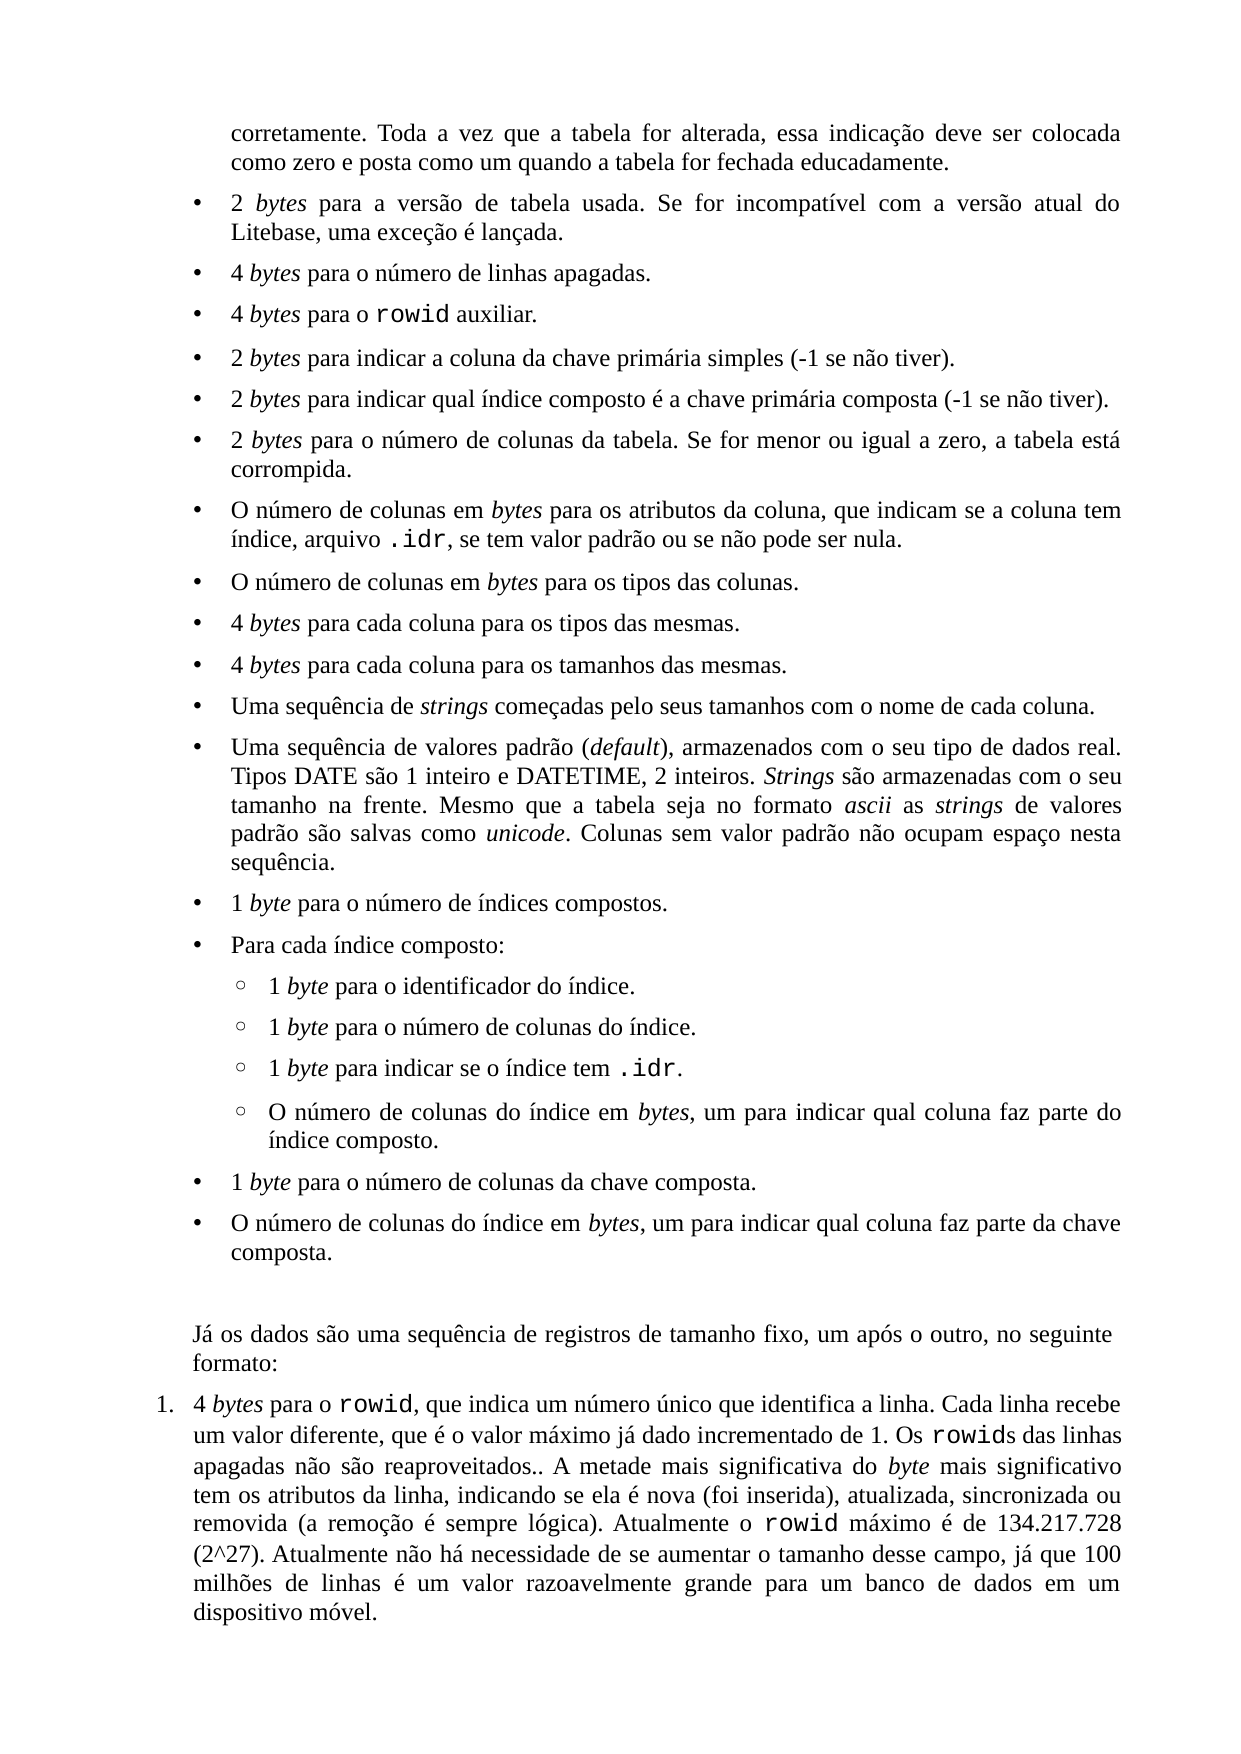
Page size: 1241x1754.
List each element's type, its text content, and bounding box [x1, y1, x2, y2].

list 1 byte para o número de colunas do índice. [231, 1012, 1122, 1041]
list Para cada índice composto: [193, 930, 1122, 958]
list 2 bytes para a versão de tabela usada. Se for incompatível com a versão atual do Litebase, uma exceção é lançada. [193, 188, 1122, 246]
list O número de colunas do índice em bytes, um para indicar qual coluna faz parte da chave composta. [193, 1208, 1122, 1266]
text Já os dados são uma sequência de registros de tamanho fixo, um após o outro, no seguinte formato: [118, 1319, 1122, 1377]
list corretamente. Toda a vez que a tabela for alterada, essa indicação deve ser colocada como zero e posta como um quando a tabela for fechada educadamente. [193, 118, 1122, 176]
list Uma sequência de strings começadas pelo seus tamanhos com o nome de cada coluna. [193, 691, 1122, 720]
list 1 byte para indicar se o índice tem .idr. [231, 1053, 1122, 1084]
list 4 bytes para o rowid auxiliar. [193, 299, 1122, 330]
list O número de colunas do índice em bytes, um para indicar qual coluna faz parte do índice composto. [231, 1097, 1122, 1154]
list 4 bytes para o número de linhas apagadas. [193, 258, 1122, 287]
list 4 bytes para cada coluna para os tipos das mesmas. [193, 608, 1122, 637]
list 4 bytes para cada coluna para os tamanhos das mesmas. [193, 650, 1122, 678]
list 1 byte para o identificador do índice. [231, 971, 1122, 1000]
list O número de colunas em bytes para os atributos da coluna, que indicam se a coluna tem índice, arquivo .idr, se tem valor padrão ou se não pode ser nula. [193, 495, 1122, 555]
list 4 bytes para o rowid, que indica um número único que identifica a linha. Cada linha recebe um valor diferente, que é o valor máximo já dado incrementado de 1. Os rowids das linhas apagadas não são reaproveitados.. A metade mais significativa do byte mais significativo tem os atributos da linha, indicando se ela é nova (foi inserida), atualizada, sincronizada ou removida (a remoção é sempre lógica). Atualmente o rowid máximo é de 134.217.728 (2^27). Atualmente não há necessidade de se aumentar o tamanho desse campo, já que 100 milhões de linhas é um valor razoavelmente grande para um banco de dados em um dispositivo móvel. [156, 1389, 1122, 1626]
list Uma sequência de valores padrão (default), armazenados com o seu tipo de dados real. Tipos DATE são 1 inteiro e DATETIME, 2 inteiros. Strings são armazenadas com o seu tamanho na frente. Mesmo que a tabela seja no formato ascii as strings de valores padrão são salvas como unicode. Colunas sem valor padrão não ocupam espaço nesta sequência. [193, 732, 1122, 876]
list 1 byte para o número de colunas da chave composta. [193, 1167, 1122, 1196]
list 2 bytes para indicar qual índice composto é a chave primária composta (-1 se não tiver). [193, 384, 1122, 413]
list 2 bytes para o número de colunas da tabela. Se for menor ou igual a zero, a tabela está corrompida. [193, 425, 1122, 483]
list 2 bytes para indicar a coluna da chave primária simples (-1 se não tiver). [193, 343, 1122, 371]
list O número de colunas em bytes para os tipos das colunas. [193, 567, 1122, 596]
list 1 byte para o número de índices compostos. [193, 888, 1122, 917]
